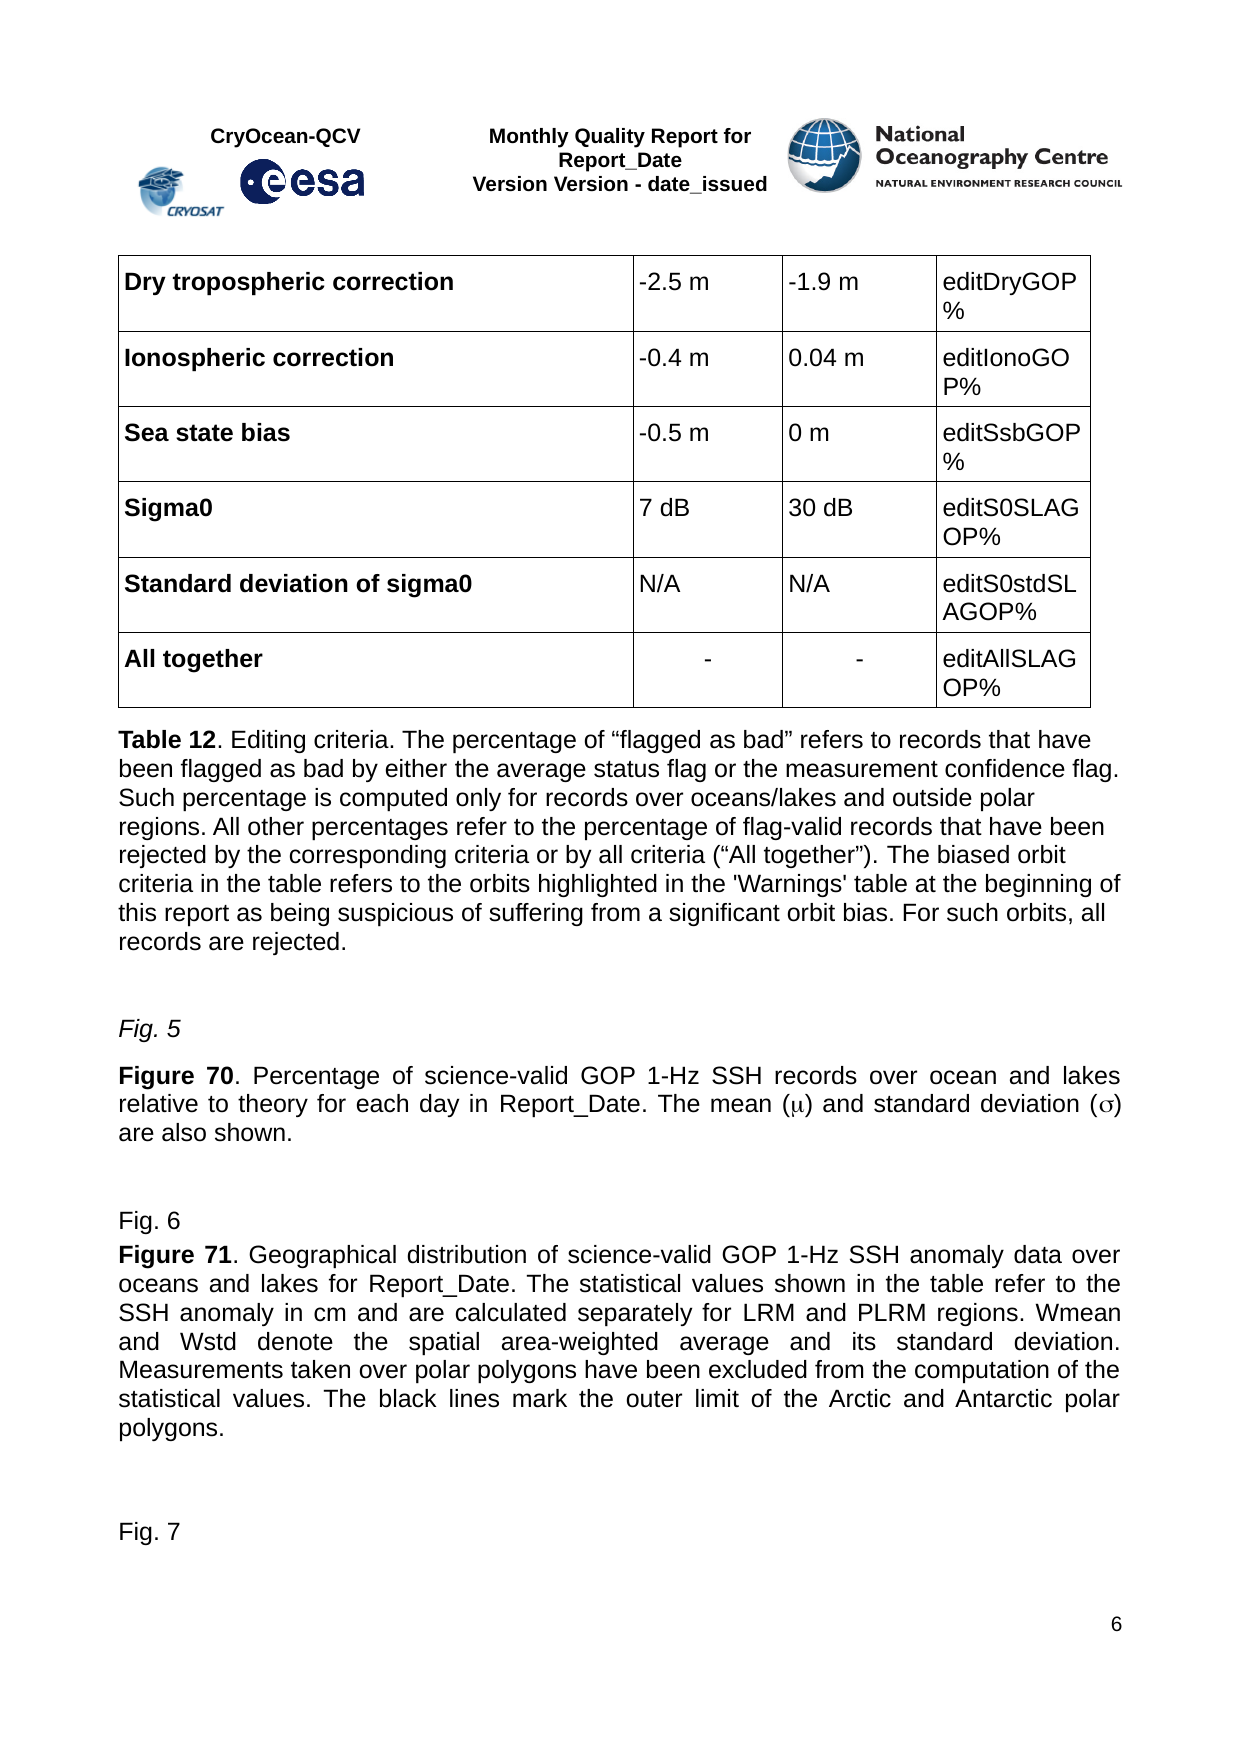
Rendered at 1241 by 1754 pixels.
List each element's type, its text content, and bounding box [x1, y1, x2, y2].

table_cell -2.5 m [634, 256, 782, 331]
text Figure 71. Geographical distribution of science-valid GOP 1-Hz SSH anomaly data over oceans and lakes for Report_Date. The statistical values shown in the table refer to the SSH anomaly in cm and are calculated separately for LRM and PLRM regions. Wmean and Wstd denote the spatial area-weighted average and its standard deviation. Measurements taken over polar polygons have been excluded from the computation of the statistical values. The black lines mark the outer limit of the Arctic and Antarctic polar polygons. [118, 1241, 1122, 1442]
text Fig. 5 [118, 1014, 1122, 1043]
table_cell editS0SLAGOP% [937, 482, 1090, 557]
table_cell 7 dB [634, 482, 782, 557]
table_cell 30 dB [783, 482, 936, 557]
table_cell - [783, 633, 936, 707]
table_cell N/A [634, 558, 782, 632]
table_cell Sea state bias [119, 407, 633, 481]
table_cell Ionospheric correction [119, 332, 633, 406]
text Figure 70. Percentage of science-valid GOP 1-Hz SSH records over ocean and lakes relative to theory for each day in Report_Date. The mean (μ) and standard deviation (σ) are also shown. [118, 1061, 1122, 1147]
table_cell N/A [783, 558, 936, 632]
picture [118, 159, 364, 224]
table_cell Sigma0 [119, 482, 633, 557]
text Fig. 6 [118, 1206, 1122, 1234]
table_cell editIonoGOP% [937, 332, 1090, 406]
table_cell 0.04 m [783, 332, 936, 406]
table_cell Standard deviation of sigma0 [119, 558, 633, 632]
table_cell editS0stdSLAGOP% [937, 558, 1090, 632]
picture [787, 118, 1123, 193]
table_cell All together [119, 633, 633, 707]
table_cell editDryGOP% [937, 256, 1090, 331]
table_cell -0.4 m [634, 332, 782, 406]
text Fig. 7 [118, 1517, 1122, 1546]
table_cell editAllSLAGOP% [937, 633, 1090, 707]
table_cell - [634, 633, 782, 707]
table_cell 0 m [783, 407, 936, 481]
table_cell editSsbGOP% [937, 407, 1090, 481]
table_cell Dry tropospheric correction [119, 256, 633, 331]
text Table 12. Editing criteria. The percentage of “flagged as bad” refers to records that have been flagged as bad by either the average status flag or the measurement confidence flag. Such percentage is computed only for records over oceans/lakes and outside polar regions. All other percentages refer to the percentage of flag-valid records that have been rejected by the corresponding criteria or by all criteria (“All together”). The biased orbit criteria in the table refers to the orbits highlighted in the 'Warnings' table at the beginning of this report as being suspicious of suffering from a significant orbit bias. For such orbits, all records are rejected. [118, 725, 1122, 955]
table_cell -1.9 m [783, 256, 936, 331]
table_cell -0.5 m [634, 407, 782, 481]
